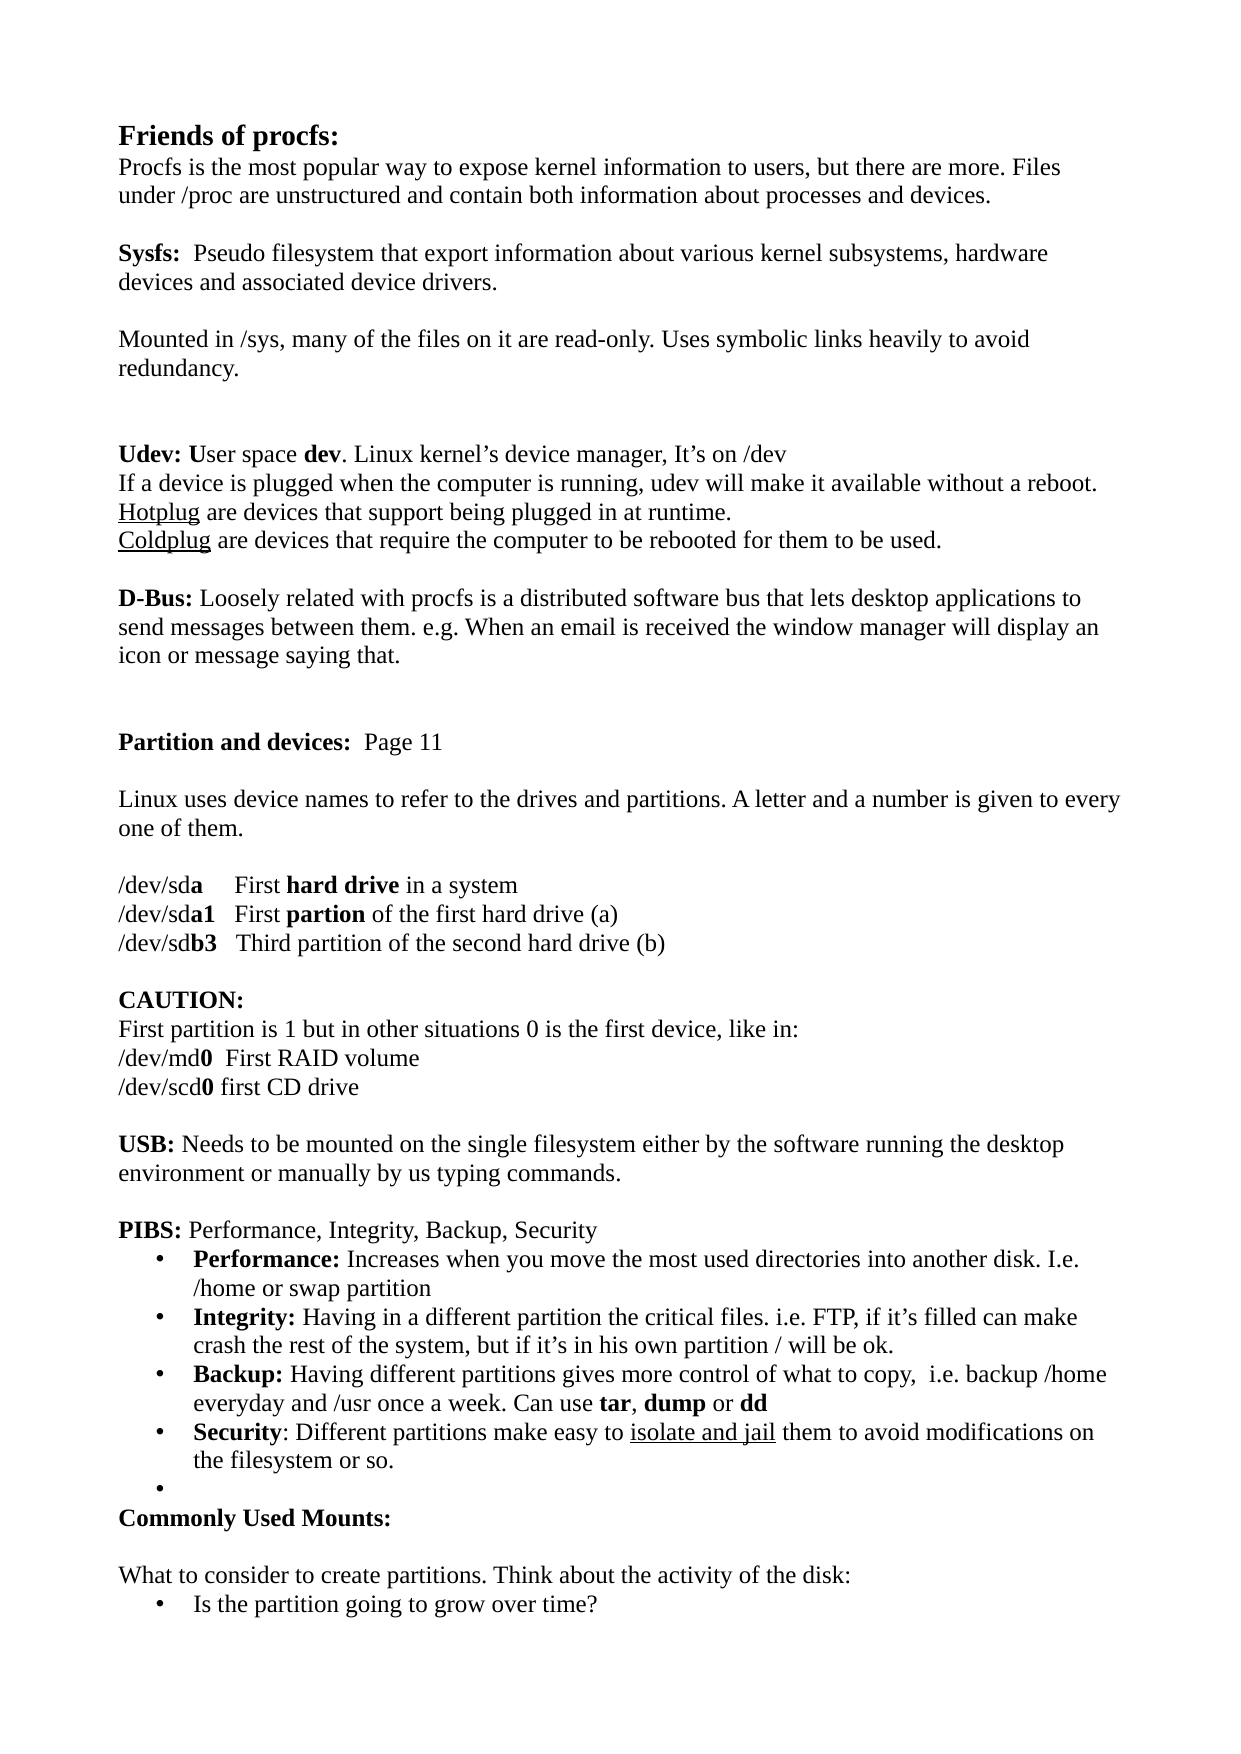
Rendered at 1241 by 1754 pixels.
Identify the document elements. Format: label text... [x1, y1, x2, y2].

list Integrity: Having in a different partition the critical files. i.e. FTP, if it’s filled can make crash the rest of the system, but if it’s in his own partition / will be ok. [156, 1302, 1122, 1359]
text USB: Needs to be mounted on the single filesystem either by the software running the desktop environment or manually by us typing commands. [118, 1129, 1122, 1187]
text Udev: User space dev. Linux kernel’s device manager, It’s on /dev [118, 439, 1122, 468]
list Performance: Increases when you move the most used directories into another disk. I.e. /home or swap partition [156, 1244, 1122, 1302]
list Security: Different partitions make easy to isolate and jail them to avoid modifications on the filesystem or so. [156, 1417, 1122, 1474]
text CAUTION: [118, 985, 1122, 1014]
text Procfs is the most popular way to expose kernel information to users, but there are more. Files under /proc are unstructured and contain both information about processes and devices. [118, 152, 1122, 209]
list Is the partition going to grow over time? [156, 1589, 1122, 1618]
text PIBS: Performance, Integrity, Backup, Security [118, 1215, 1122, 1244]
list Backup: Having different partitions gives more control of what to copy, i.e. backup /home everyday and /usr once a week. Can use tar, dump or dd [156, 1359, 1122, 1417]
text /dev/sdb3 Third partition of the second hard drive (b) [118, 928, 1122, 957]
text Partition and devices: Page 11 [118, 727, 1122, 755]
text /dev/sda First hard drive in a system [118, 870, 1122, 899]
text Hotplug are devices that support being plugged in at runtime. [118, 497, 1122, 525]
text /dev/md0 First RAID volume [118, 1043, 1122, 1072]
text /dev/scd0 first CD drive [118, 1072, 1122, 1100]
text Commonly Used Mounts: [118, 1503, 1122, 1532]
text Mounted in /sys, many of the files on it are read-only. Uses symbolic links heavily to avoid redundancy. [118, 324, 1122, 382]
text Coldplug are devices that require the computer to be rebooted for them to be used. [118, 525, 1122, 554]
text Sysfs: Pseudo filesystem that export information about various kernel subsystems, hardware devices and associated device drivers. [118, 238, 1122, 295]
text First partition is 1 but in other situations 0 is the first device, like in: [118, 1014, 1122, 1043]
text D-Bus: Loosely related with procfs is a distributed software bus that lets desktop applications to send messages between them. e.g. When an email is received the window manager will display an icon or message saying that. [118, 583, 1122, 669]
text Linux uses device names to refer to the drives and partitions. A letter and a number is given to every one of them. [118, 784, 1122, 842]
text If a device is plugged when the computer is running, udev will make it available without a reboot. [118, 468, 1122, 497]
text /dev/sda1 First partion of the first hard drive (a) [118, 899, 1122, 928]
text What to consider to create partitions. Think about the activity of the disk: [118, 1560, 1122, 1589]
text Friends of procfs: [118, 118, 1122, 152]
